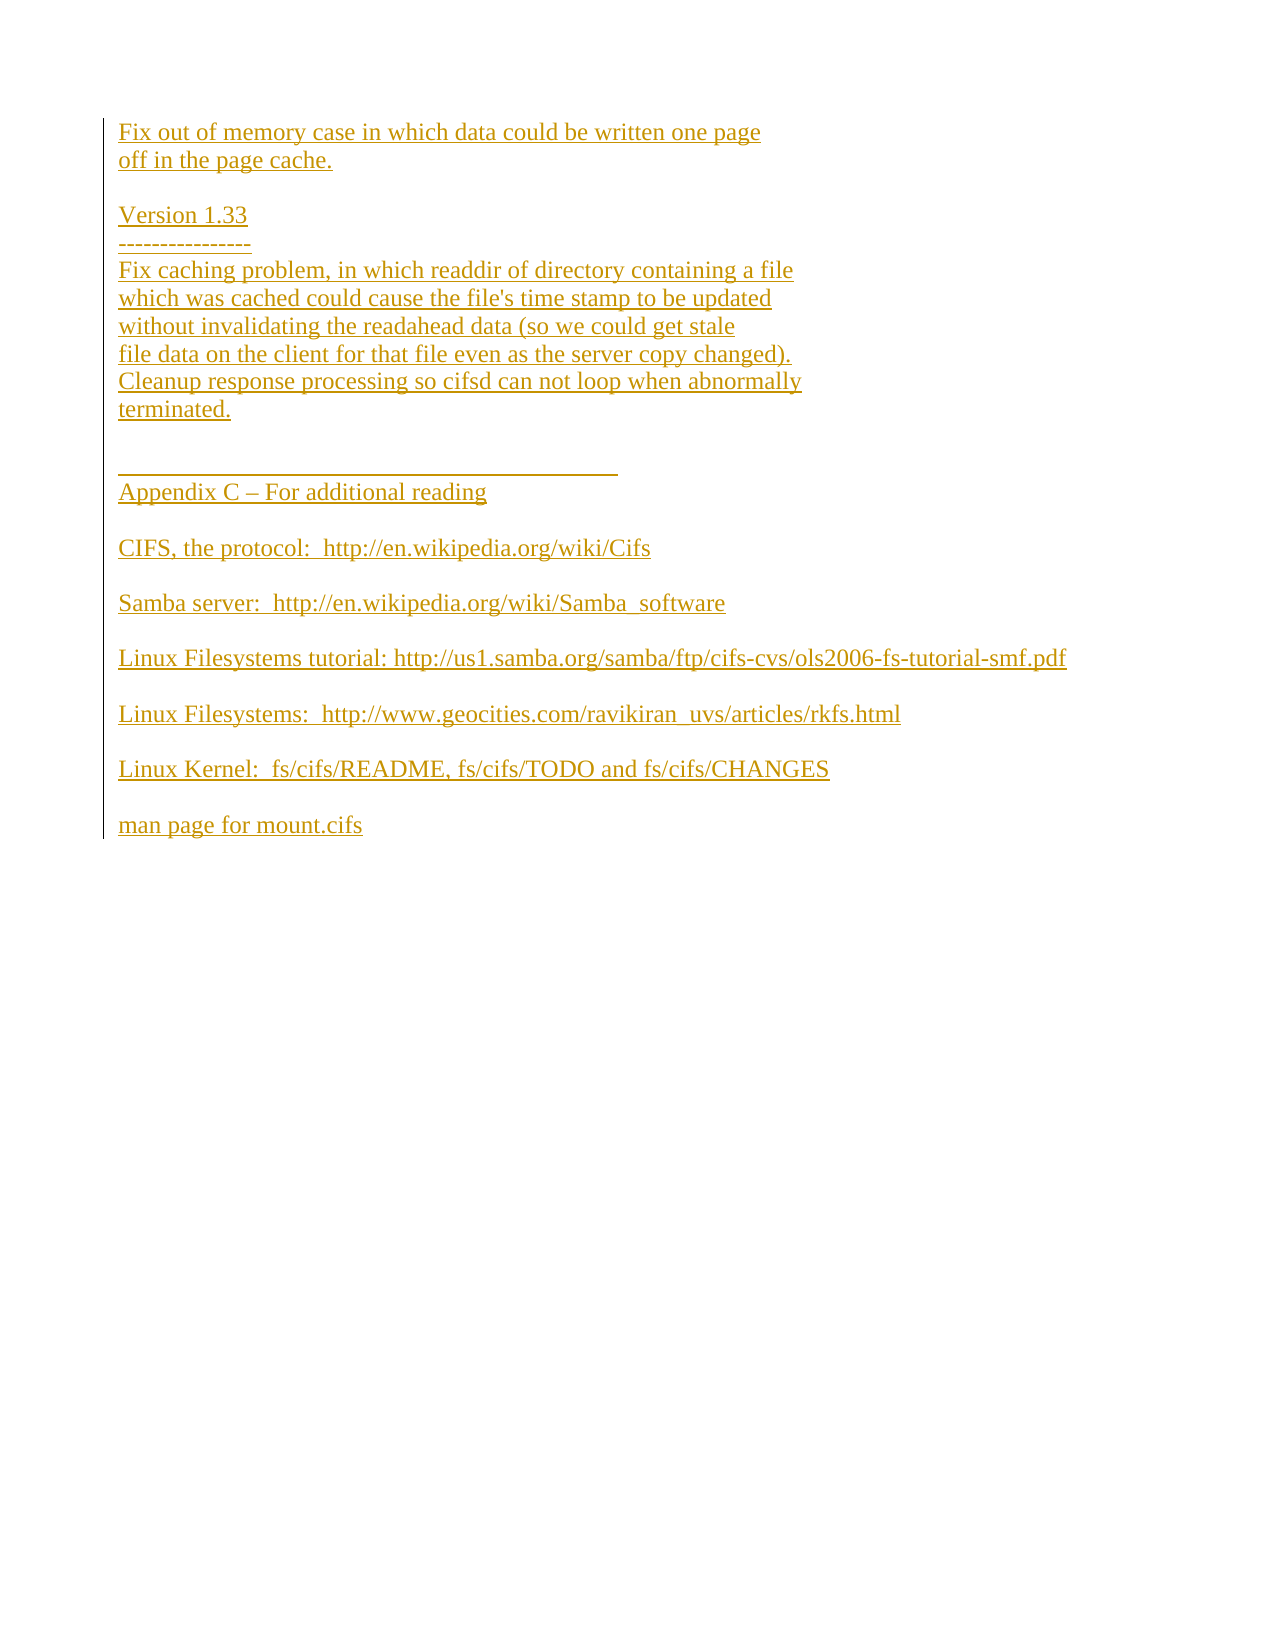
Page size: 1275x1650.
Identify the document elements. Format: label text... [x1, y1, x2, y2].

text terminated. [118, 395, 1157, 423]
text Linux Filesystems tutorial: http://us1.samba.org/samba/ftp/cifs-cvs/ols2006-fs-tutorial-smf.pdf [118, 644, 1157, 672]
text Linux Kernel: fs/cifs/README, fs/cifs/TODO and fs/cifs/CHANGES [118, 755, 1157, 783]
text man page for mount.cifs [118, 811, 1157, 838]
text CIFS, the protocol: http://en.wikipedia.org/wiki/Cifs [118, 534, 1157, 561]
text without invalidating the readahead data (so we could get stale [118, 312, 1157, 340]
text Fix caching problem, in which readdir of directory containing a file [118, 257, 1157, 284]
text Appendix C – For additional reading [118, 478, 1157, 506]
text Linux Filesystems: http://www.geocities.com/ravikiran_uvs/articles/rkfs.html [118, 700, 1157, 728]
text ---------------- [118, 229, 1157, 257]
text Fix out of memory case in which data could be written one page [118, 118, 1157, 146]
text Version 1.33 [118, 201, 1157, 229]
text off in the page cache. [118, 146, 1157, 173]
text which was cached could cause the file's time stamp to be updated [118, 284, 1157, 312]
text file data on the client for that file even as the server copy changed). [118, 340, 1157, 367]
text Cleanup response processing so cifsd can not loop when abnormally [118, 367, 1157, 395]
text Samba server: http://en.wikipedia.org/wiki/Samba_software [118, 589, 1157, 617]
